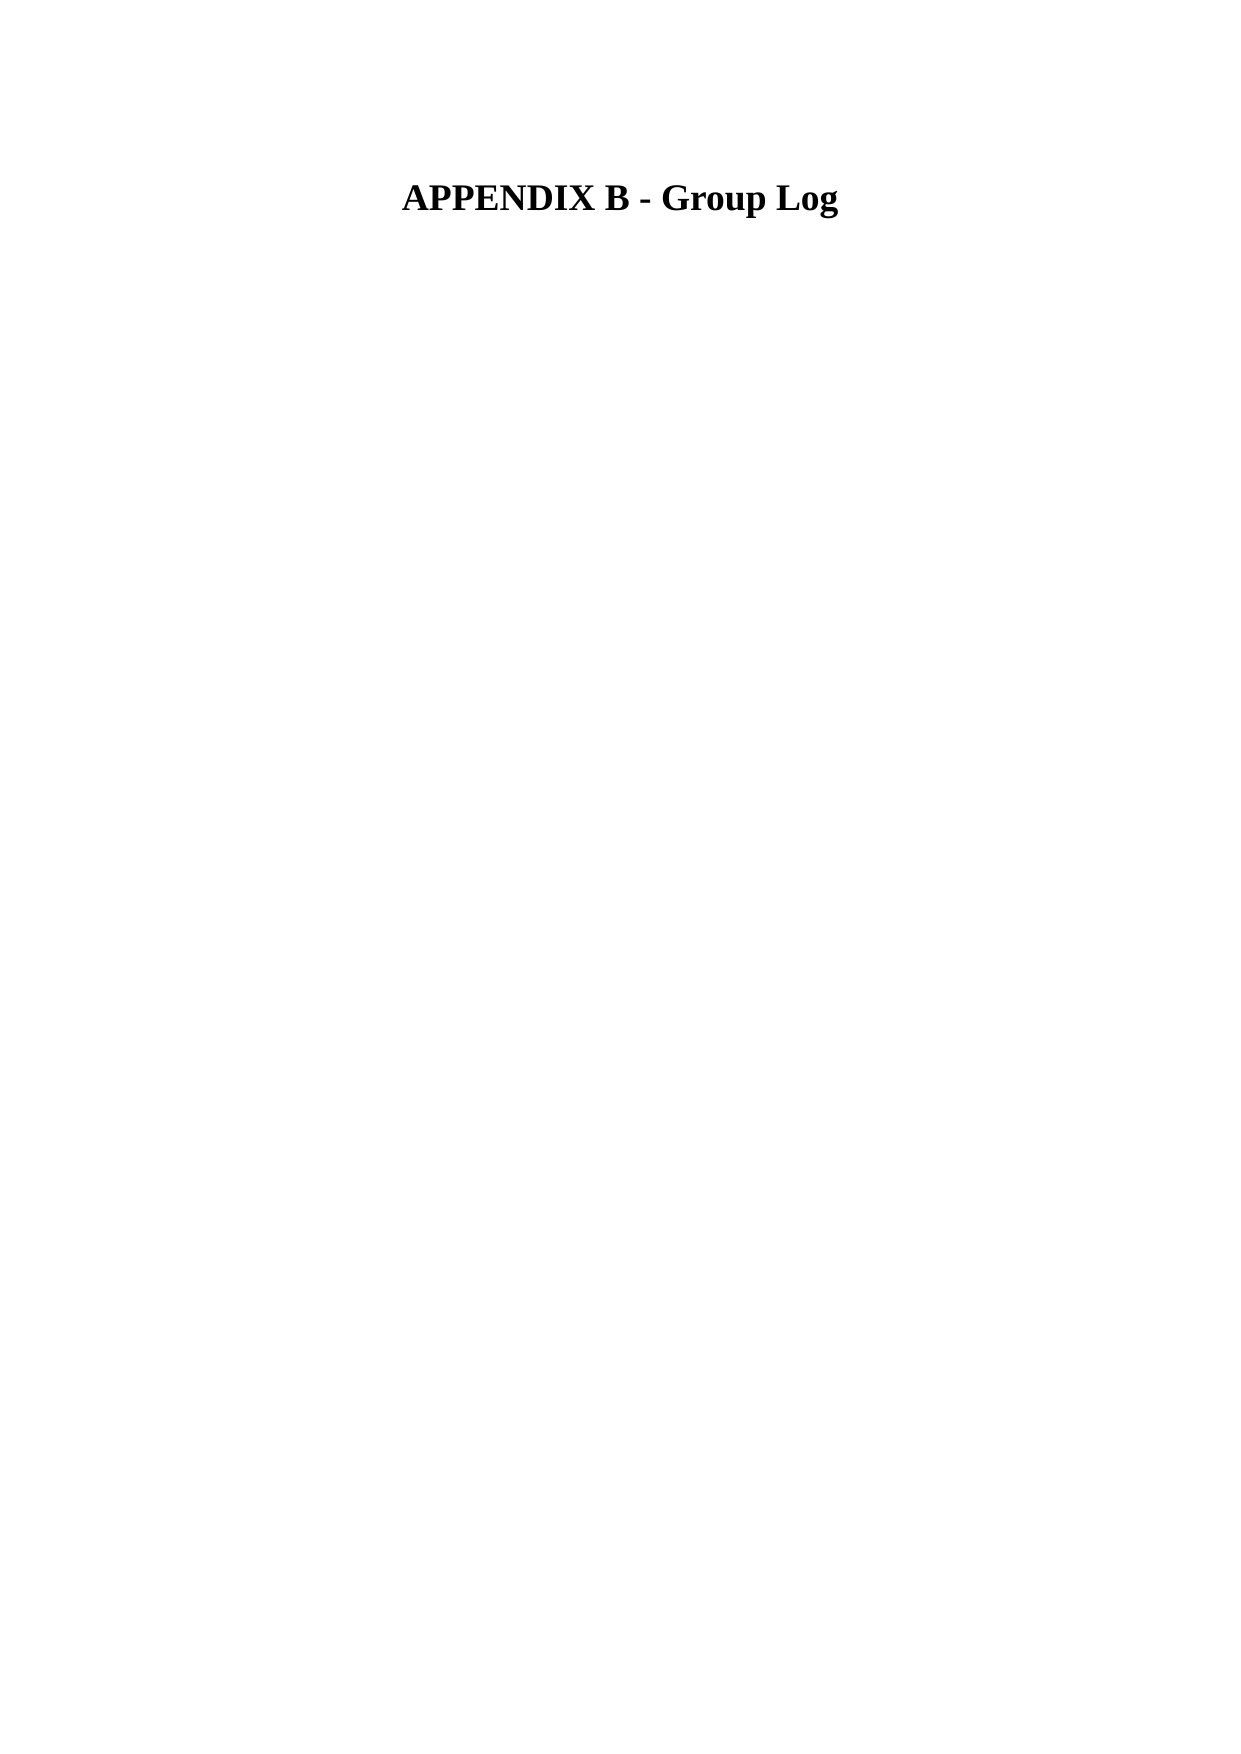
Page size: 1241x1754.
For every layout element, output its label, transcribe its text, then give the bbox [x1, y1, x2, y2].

text APPENDIX B - Group Log [118, 176, 1122, 219]
